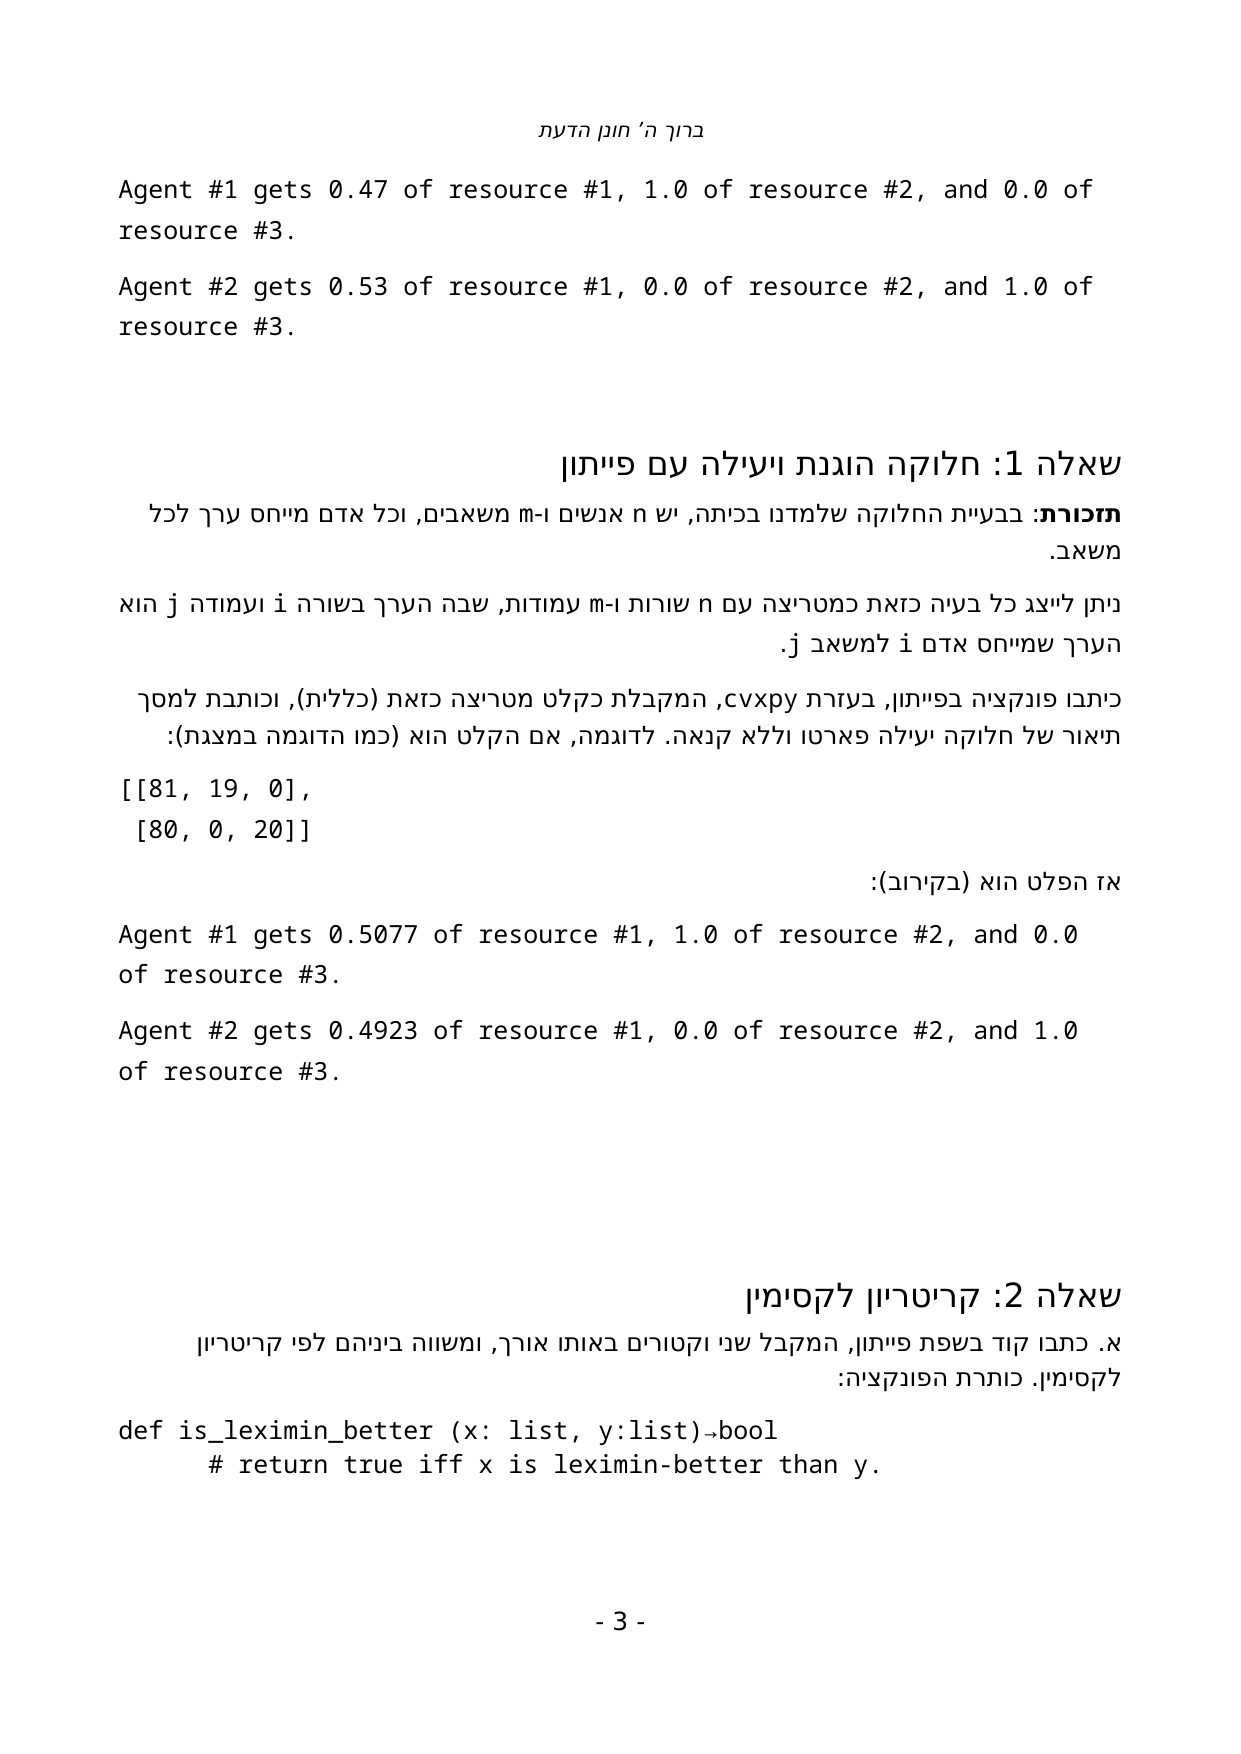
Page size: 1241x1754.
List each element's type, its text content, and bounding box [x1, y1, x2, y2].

text Agent #2 gets 0.53 of resource #1, 0.0 of resource #2, and 1.0 of resource #3. [118, 268, 1122, 343]
subtitle שאלה 1: חלוקה הוגנת ויעילה עם פייתון [118, 445, 1122, 484]
text Agent #1 gets 0.5077 of resource #1, 1.0 of resource #2, and 0.0 of resource #3. [118, 916, 1122, 991]
text Agent #1 gets 0.47 of resource #1, 1.0 of resource #2, and 0.0 of resource #3. [118, 172, 1122, 247]
text [[81, 19, 0], [80, 0, 20]] [118, 770, 1122, 845]
text א. כתבו קוד בשפת פייתון, המקבל שני וקטורים באותו אורך, ומשווה ביניהם לפי קריטריון לקסימין. כותרת הפונקציה: [118, 1328, 1122, 1392]
text תזכורת: בבעיית החלוקה שלמדנו בכיתה, יש n אנשים ו-m משאבים, וכל אדם מייחס ערך לכל משאב. [118, 496, 1122, 565]
text # return true iff x is leximin-better than y. [118, 1447, 1122, 1481]
text Agent #2 gets 0.4923 of resource #1, 0.0 of resource #2, and 1.0 of resource #3. [118, 1012, 1122, 1087]
text ניתן לייצג כל בעיה כזאת כמטריצה עם n שורות ו-m עמודות, שבה הערך בשורה i ועמודה j הוא הערך שמייחס אדם i למשאב j. [118, 586, 1122, 659]
text כיתבו פונקציה בפייתון, בעזרת cvxpy, המקבלת כקלט מטריצה כזאת (כללית), וכותבת למסך תיאור של חלוקה יעילה פארטו וללא קנאה. לדוגמה, אם הקלט הוא (כמו הדוגמה במצגת): [118, 681, 1122, 750]
text def is_leximin_better (x: list, y:list)→bool [118, 1413, 1122, 1447]
text אז הפלט הוא (בקירוב): [118, 867, 1122, 896]
subtitle שאלה 2: קריטריון לקסימין [118, 1277, 1122, 1316]
